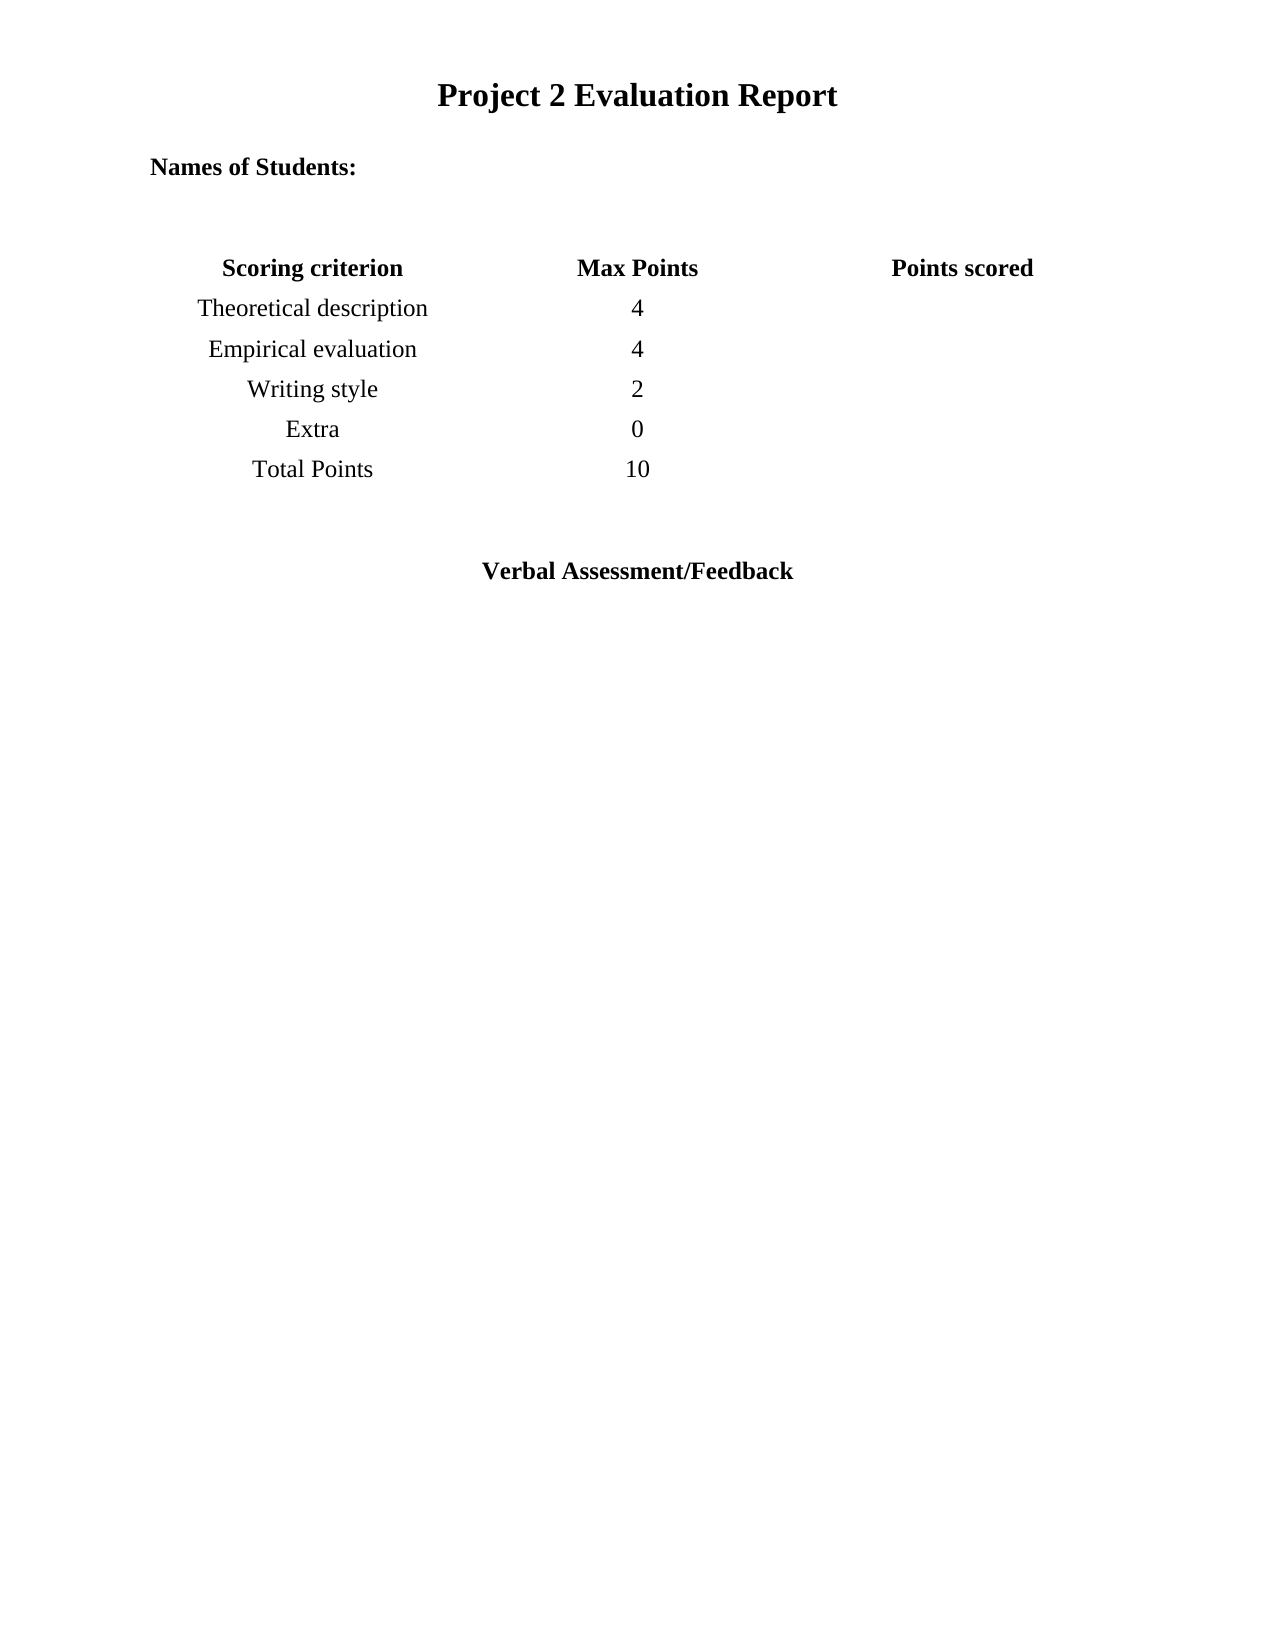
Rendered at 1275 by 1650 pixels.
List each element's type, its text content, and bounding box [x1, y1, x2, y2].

table_cell Writing style [150, 368, 475, 408]
table_cell 4 [475, 288, 800, 328]
table_cell [800, 449, 1125, 489]
table_cell [800, 408, 1125, 448]
table_cell [800, 328, 1125, 368]
table_cell 10 [475, 449, 800, 489]
text Verbal Assessment/Feedback [150, 556, 1125, 584]
table_cell 4 [475, 328, 800, 368]
table_cell 2 [475, 368, 800, 408]
table_cell Total Points [150, 449, 475, 489]
table_cell Extra [150, 408, 475, 448]
table_header Max Points [475, 248, 800, 288]
table_cell 0 [475, 408, 800, 448]
table_header Points scored [800, 248, 1125, 288]
table_cell Empirical evaluation [150, 328, 475, 368]
table_header Scoring criterion [150, 248, 475, 288]
table_cell [800, 288, 1125, 328]
table_cell Theoretical description [150, 288, 475, 328]
table_cell [800, 368, 1125, 408]
text Names of Students: [150, 152, 1125, 180]
text Project 2 Evaluation Report [150, 75, 1125, 113]
